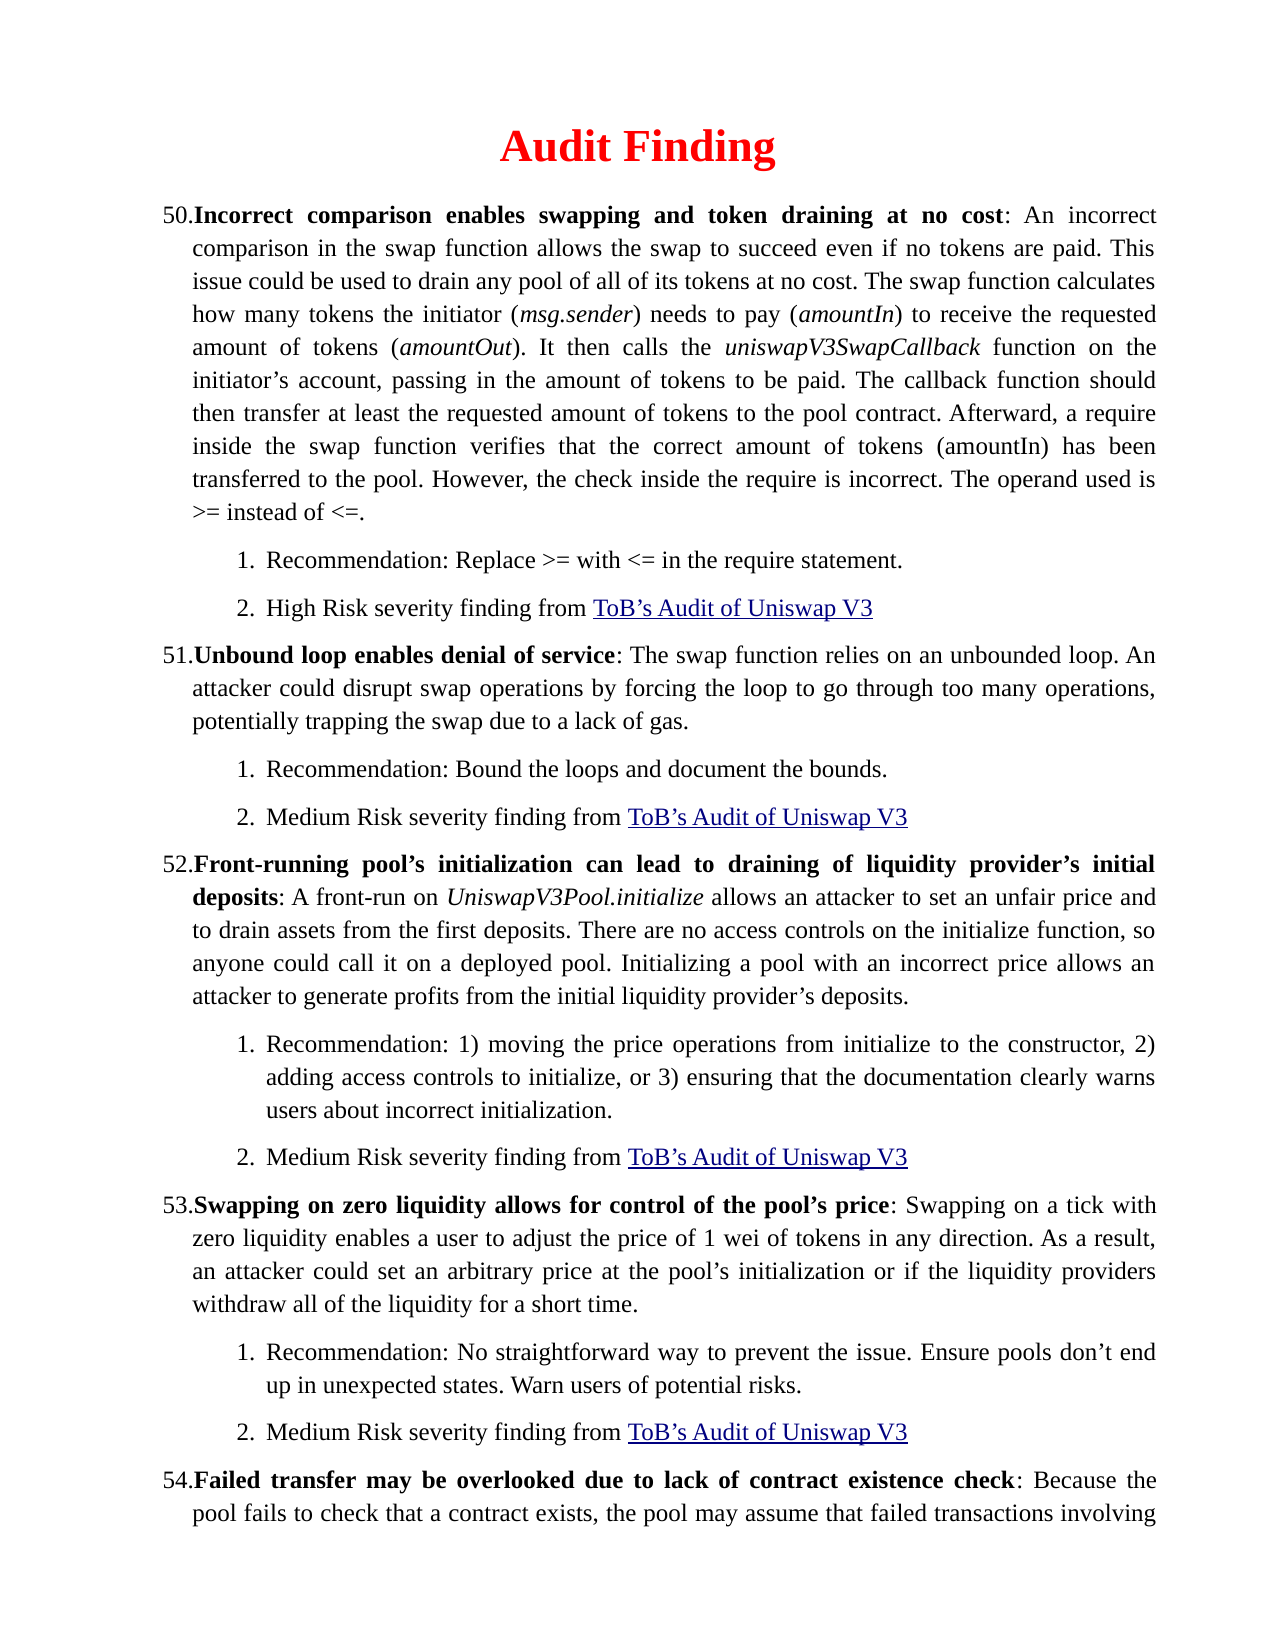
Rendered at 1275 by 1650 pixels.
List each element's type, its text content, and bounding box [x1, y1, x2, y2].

list Medium Risk severity finding from ToB’s Audit of Uniswap V3 [236, 802, 1157, 830]
list Recommendation: Replace >= with <= in the require statement. [236, 545, 1157, 574]
list Unbound loop enables denial of service: The swap function relies on an unbounded loop. An attacker could disrupt swap operations by forcing the loop to go through too many operations, potentially trapping the swap due to a lack of gas. [162, 640, 1157, 735]
list Recommendation: No straightforward way to prevent the issue. Ensure pools don’t end up in unexpected states. Warn users of potential risks. [236, 1337, 1157, 1398]
list Recommendation: Bound the loops and document the bounds. [236, 754, 1157, 783]
list Medium Risk severity finding from ToB’s Audit of Uniswap V3 [236, 1417, 1157, 1446]
list Failed transfer may be overlooked due to lack of contract existence check: Because the pool fails to check that a contract exists, the pool may assume that failed transactions involving [162, 1465, 1157, 1527]
list High Risk severity finding from ToB’s Audit of Uniswap V3 [236, 593, 1157, 621]
list Incorrect comparison enables swapping and token draining at no cost: An incorrect comparison in the swap function allows the swap to succeed even if no tokens are paid. This issue could be used to drain any pool of all of its tokens at no cost. The swap function calculates how many tokens the initiator (msg.sender) needs to pay (amountIn) to receive the requested amount of tokens (amountOut). It then calls the uniswapV3SwapCallback function on the initiator’s account, passing in the amount of tokens to be paid. The callback function should then transfer at least the requested amount of tokens to the pool contract. Afterward, a require inside the swap function verifies that the correct amount of tokens (amountIn) has been transferred to the pool. However, the check inside the require is incorrect. The operand used is >= instead of <=. [162, 200, 1157, 526]
list Recommendation: 1) moving the price operations from initialize to the constructor, 2) adding access controls to initialize, or 3) ensuring that the documentation clearly warns users about incorrect initialization. [236, 1029, 1157, 1124]
list Swapping on zero liquidity allows for control of the pool’s price: Swapping on a tick with zero liquidity enables a user to adjust the price of 1 wei of tokens in any direction. As a result, an attacker could set an arbitrary price at the pool’s initialization or if the liquidity providers withdraw all of the liquidity for a short time. [162, 1190, 1157, 1318]
list Medium Risk severity finding from ToB’s Audit of Uniswap V3 [236, 1142, 1157, 1171]
list Front-running pool’s initialization can lead to draining of liquidity provider’s initial deposits: A front-run on UniswapV3Pool.initialize allows an attacker to set an unfair price and to drain assets from the first deposits. There are no access controls on the initialize function, so anyone could call it on a deployed pool. Initializing a pool with an incorrect price allows an attacker to generate profits from the initial liquidity provider’s deposits. [162, 849, 1157, 1010]
